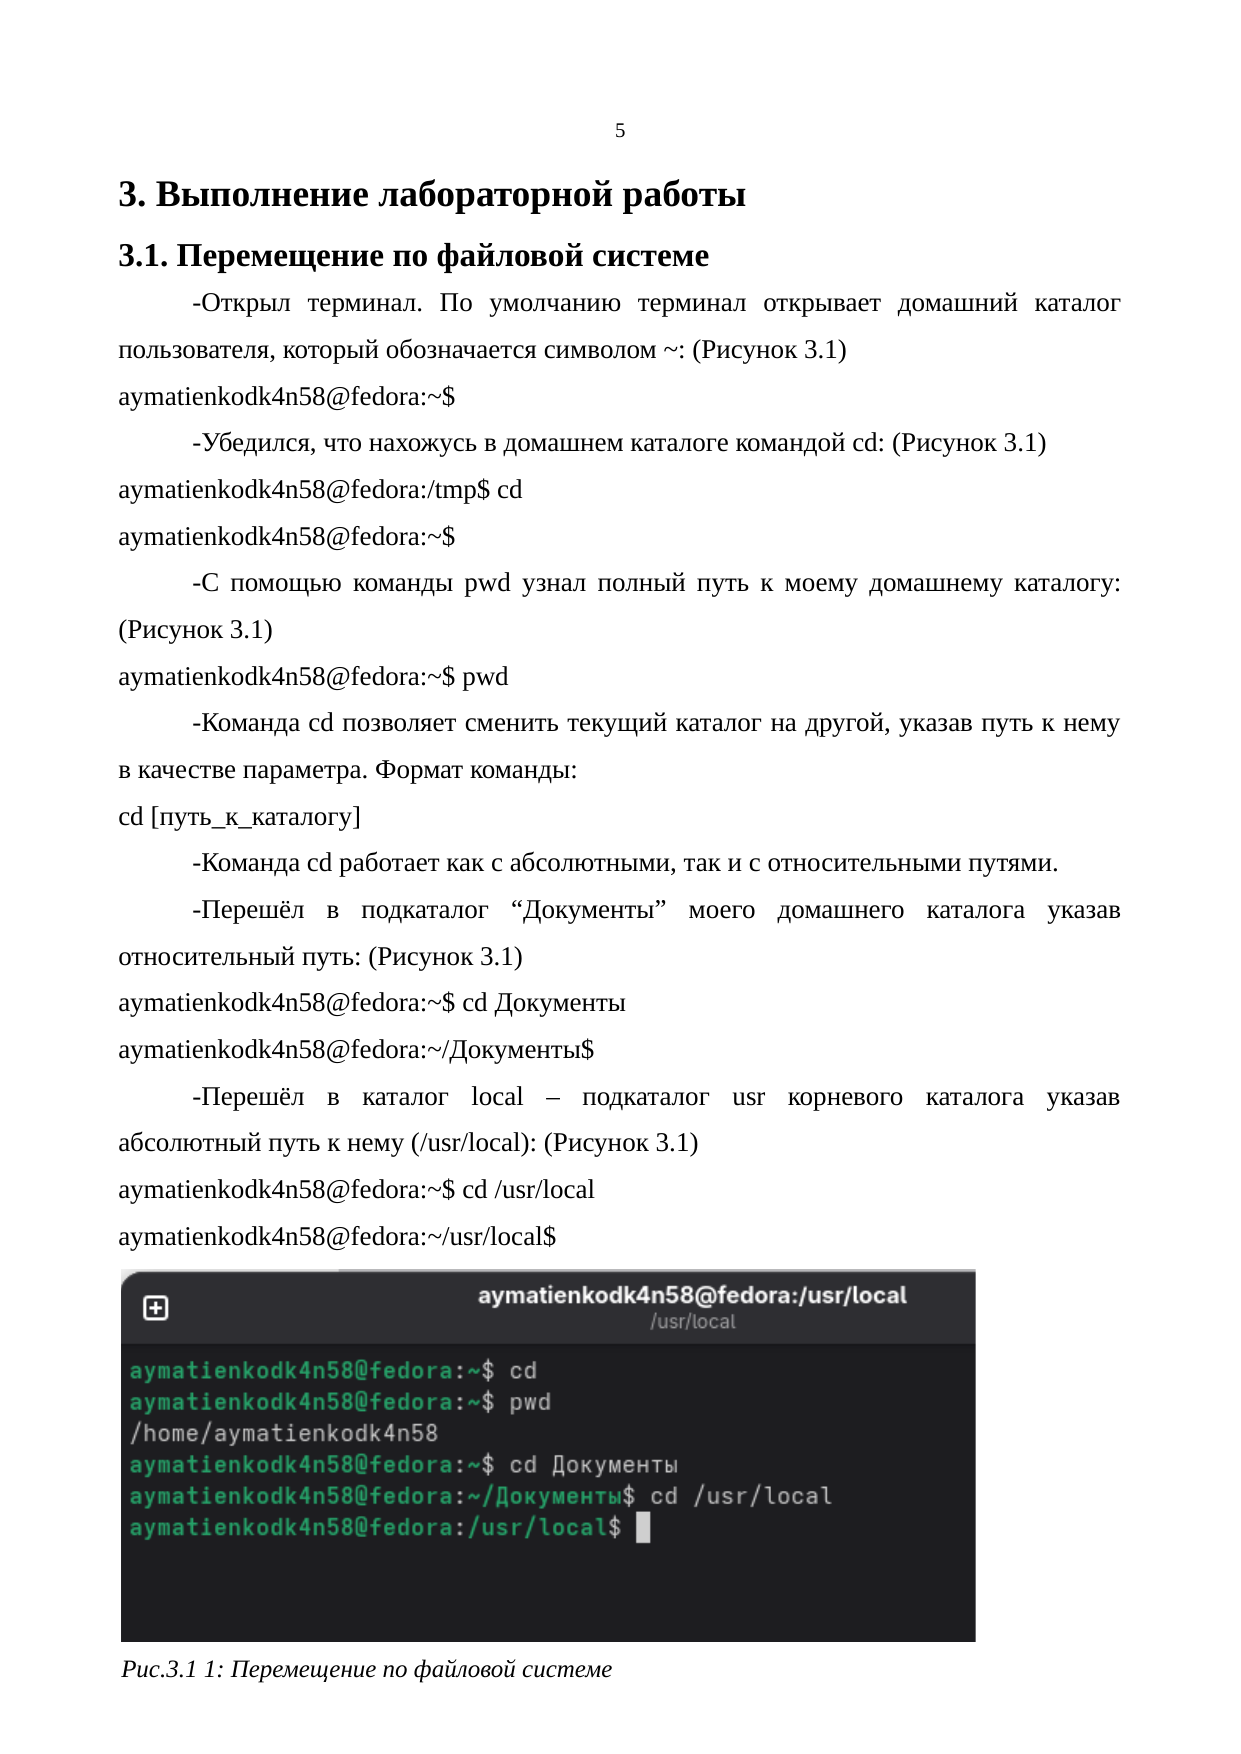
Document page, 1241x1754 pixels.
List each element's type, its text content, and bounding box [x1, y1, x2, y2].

text aymatienkodk4n58@fedora:~$ [118, 520, 1122, 551]
text -С помощью команды pwd узнал полный путь к моему домашнему каталогу:(Рисунок 3.1) [118, 566, 1122, 644]
subtitle 3. Выполнение лабораторной работы [118, 172, 1122, 215]
text Рис.3.1 1: Перемещение по файловой системе [121, 1642, 976, 1682]
text aymatienkodk4n58@fedora:~$ [118, 380, 1122, 411]
text aymatienkodk4n58@fedora:~$ cd /usr/local [118, 1173, 1122, 1204]
text -Перешёл в каталог local – подкаталог usr корневого каталога указав абсолютный путь к нему (/usr/local): (Рисунок 3.1) [118, 1080, 1122, 1158]
text cd [путь_к_каталогу] [118, 800, 1122, 831]
text aymatienkodk4n58@fedora:~/Документы$ [118, 1033, 1122, 1064]
text aymatienkodk4n58@fedora:/tmp$ cd [118, 473, 1122, 504]
text -Команда cd позволяет сменить текущий каталог на другой, указав путь к нему в качестве параметра. Формат команды: [118, 706, 1122, 784]
text -Перешёл в подкаталог “Документы” моего домашнего каталога указав относительный путь: (Рисунок 3.1) [118, 893, 1122, 971]
text -Открыл терминал. По умолчанию терминал открывает домашний каталог пользователя, который обозначается символом ~: (Рисунок 3.1) [118, 286, 1122, 364]
picture [121, 1269, 976, 1642]
text aymatienkodk4n58@fedora:~$ pwd [118, 660, 1122, 691]
text aymatienkodk4n58@fedora:~$ cd Документы [118, 986, 1122, 1018]
subtitle 3.1. Перемещение по файловой системе [118, 236, 1122, 274]
text -Убедился, что нахожусь в домашнем каталоге командой cd: (Рисунок 3.1) [118, 426, 1122, 458]
text aymatienkodk4n58@fedora:~/usr/local$ [118, 1220, 1122, 1251]
text -Команда cd работает как с абсолютными, так и с относительными путями. [118, 846, 1122, 878]
